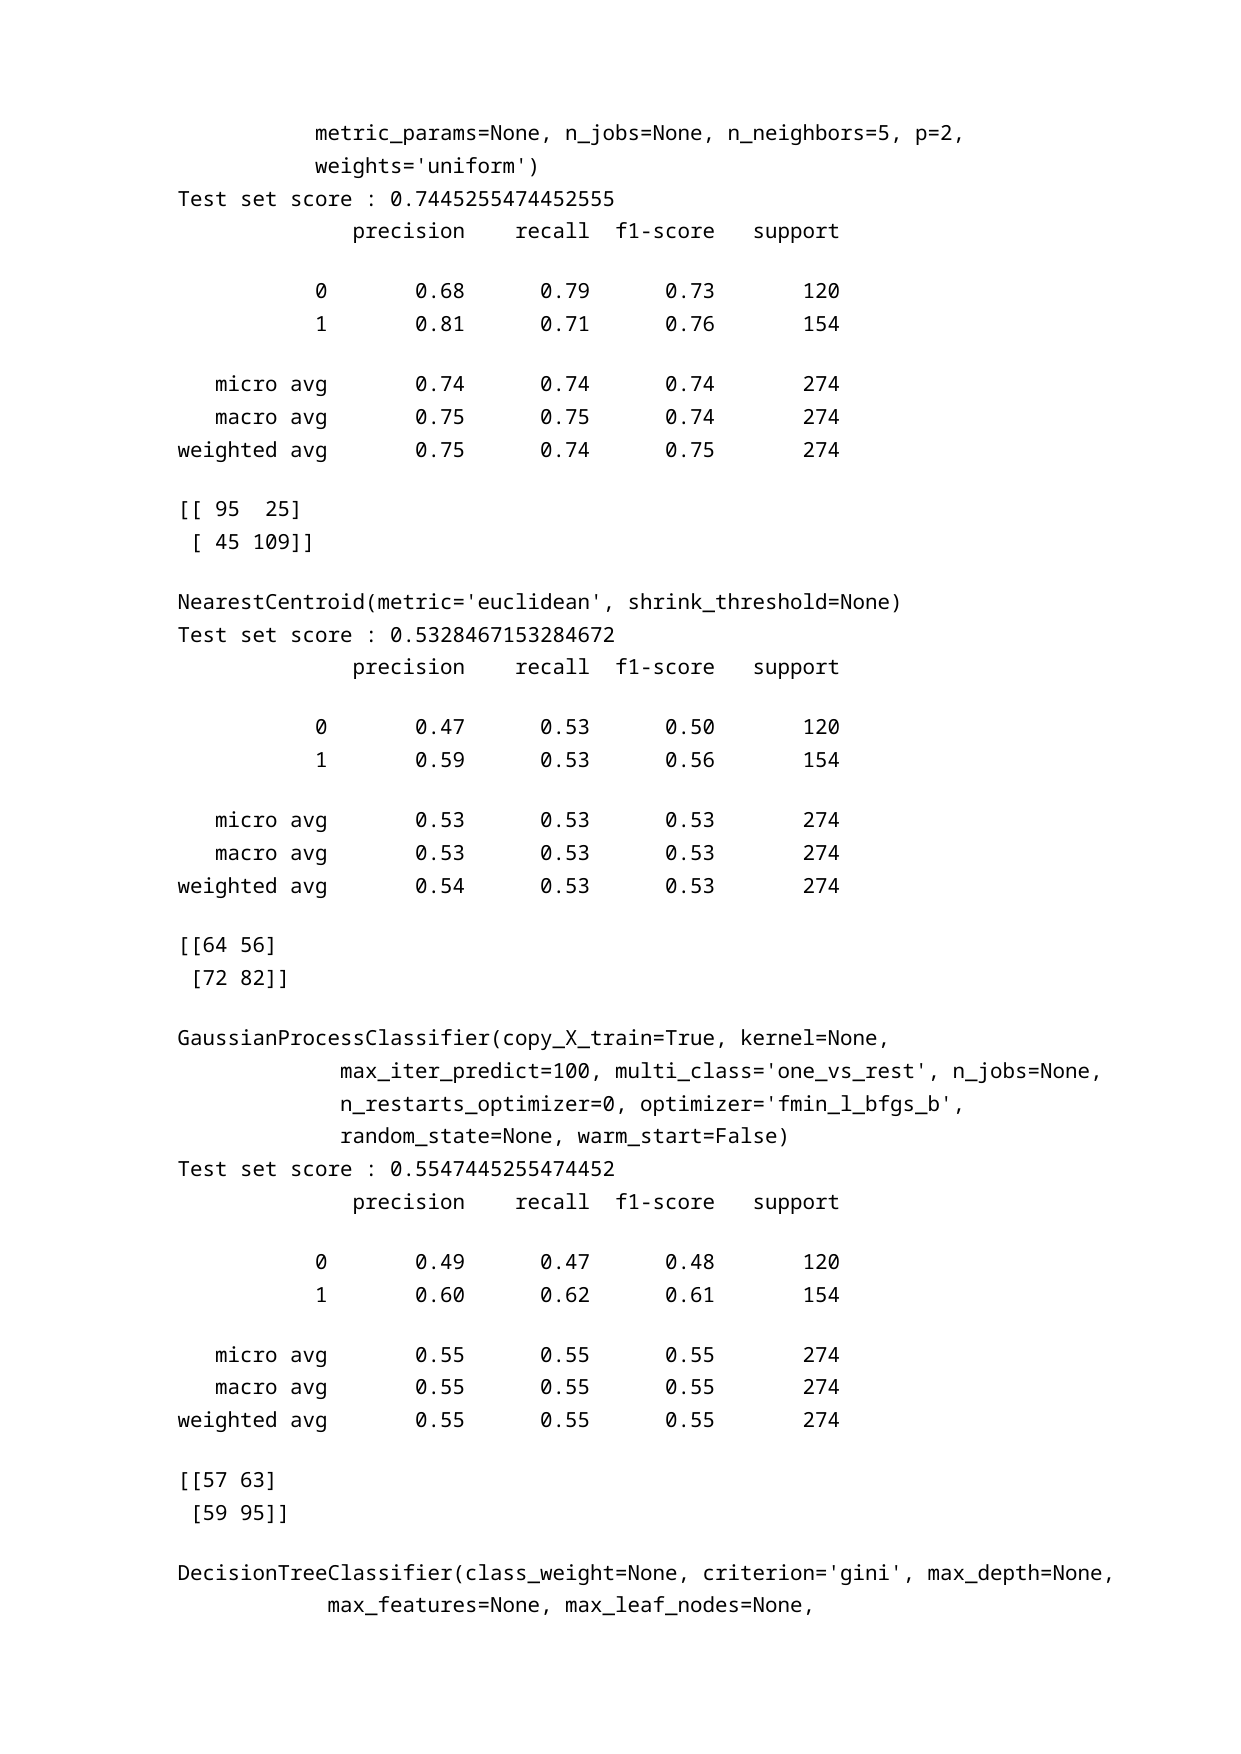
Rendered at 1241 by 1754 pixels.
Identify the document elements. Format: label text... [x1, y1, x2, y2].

text micro avg 0.74 0.74 0.74 274 [177, 369, 1152, 398]
text max_iter_predict=100, multi_class='one_vs_rest', n_jobs=None, [177, 1056, 1152, 1084]
text Test set score : 0.7445255474452555 [177, 184, 1152, 212]
text [[57 63] [177, 1465, 1152, 1493]
text weighted avg 0.75 0.74 0.75 274 [177, 435, 1152, 463]
text weights='uniform') [177, 151, 1152, 179]
text NearestCentroid(metric='euclidean', shrink_threshold=None) [177, 587, 1152, 616]
text [59 95]] [177, 1498, 1152, 1526]
text 0 0.68 0.79 0.73 120 [177, 276, 1152, 305]
text micro avg 0.53 0.53 0.53 274 [177, 805, 1152, 834]
text weighted avg 0.54 0.53 0.53 274 [177, 871, 1152, 899]
text macro avg 0.55 0.55 0.55 274 [177, 1372, 1152, 1401]
text n_restarts_optimizer=0, optimizer='fmin_l_bfgs_b', [177, 1089, 1152, 1117]
text 0 0.49 0.47 0.48 120 [177, 1247, 1152, 1275]
text macro avg 0.75 0.75 0.74 274 [177, 402, 1152, 431]
text precision recall f1-score support [177, 652, 1152, 681]
text [[64 56] [177, 931, 1152, 959]
text 1 0.59 0.53 0.56 154 [177, 745, 1152, 774]
text precision recall f1-score support [177, 1187, 1152, 1215]
text max_features=None, max_leaf_nodes=None, [177, 1590, 1152, 1619]
text precision recall f1-score support [177, 216, 1152, 245]
text 1 0.60 0.62 0.61 154 [177, 1280, 1152, 1308]
text GaussianProcessClassifier(copy_X_train=True, kernel=None, [177, 1023, 1152, 1052]
text 0 0.47 0.53 0.50 120 [177, 712, 1152, 741]
text [72 82]] [177, 963, 1152, 992]
text weighted avg 0.55 0.55 0.55 274 [177, 1405, 1152, 1434]
text metric_params=None, n_jobs=None, n_neighbors=5, p=2, [177, 118, 1152, 147]
text macro avg 0.53 0.53 0.53 274 [177, 838, 1152, 867]
text random_state=None, warm_start=False) [177, 1121, 1152, 1150]
text [ 45 109]] [177, 527, 1152, 556]
text [[ 95 25] [177, 494, 1152, 523]
text micro avg 0.55 0.55 0.55 274 [177, 1340, 1152, 1368]
text DecisionTreeClassifier(class_weight=None, criterion='gini', max_depth=None, [177, 1558, 1152, 1586]
text Test set score : 0.5547445255474452 [177, 1154, 1152, 1183]
text 1 0.81 0.71 0.76 154 [177, 309, 1152, 338]
text Test set score : 0.5328467153284672 [177, 620, 1152, 648]
